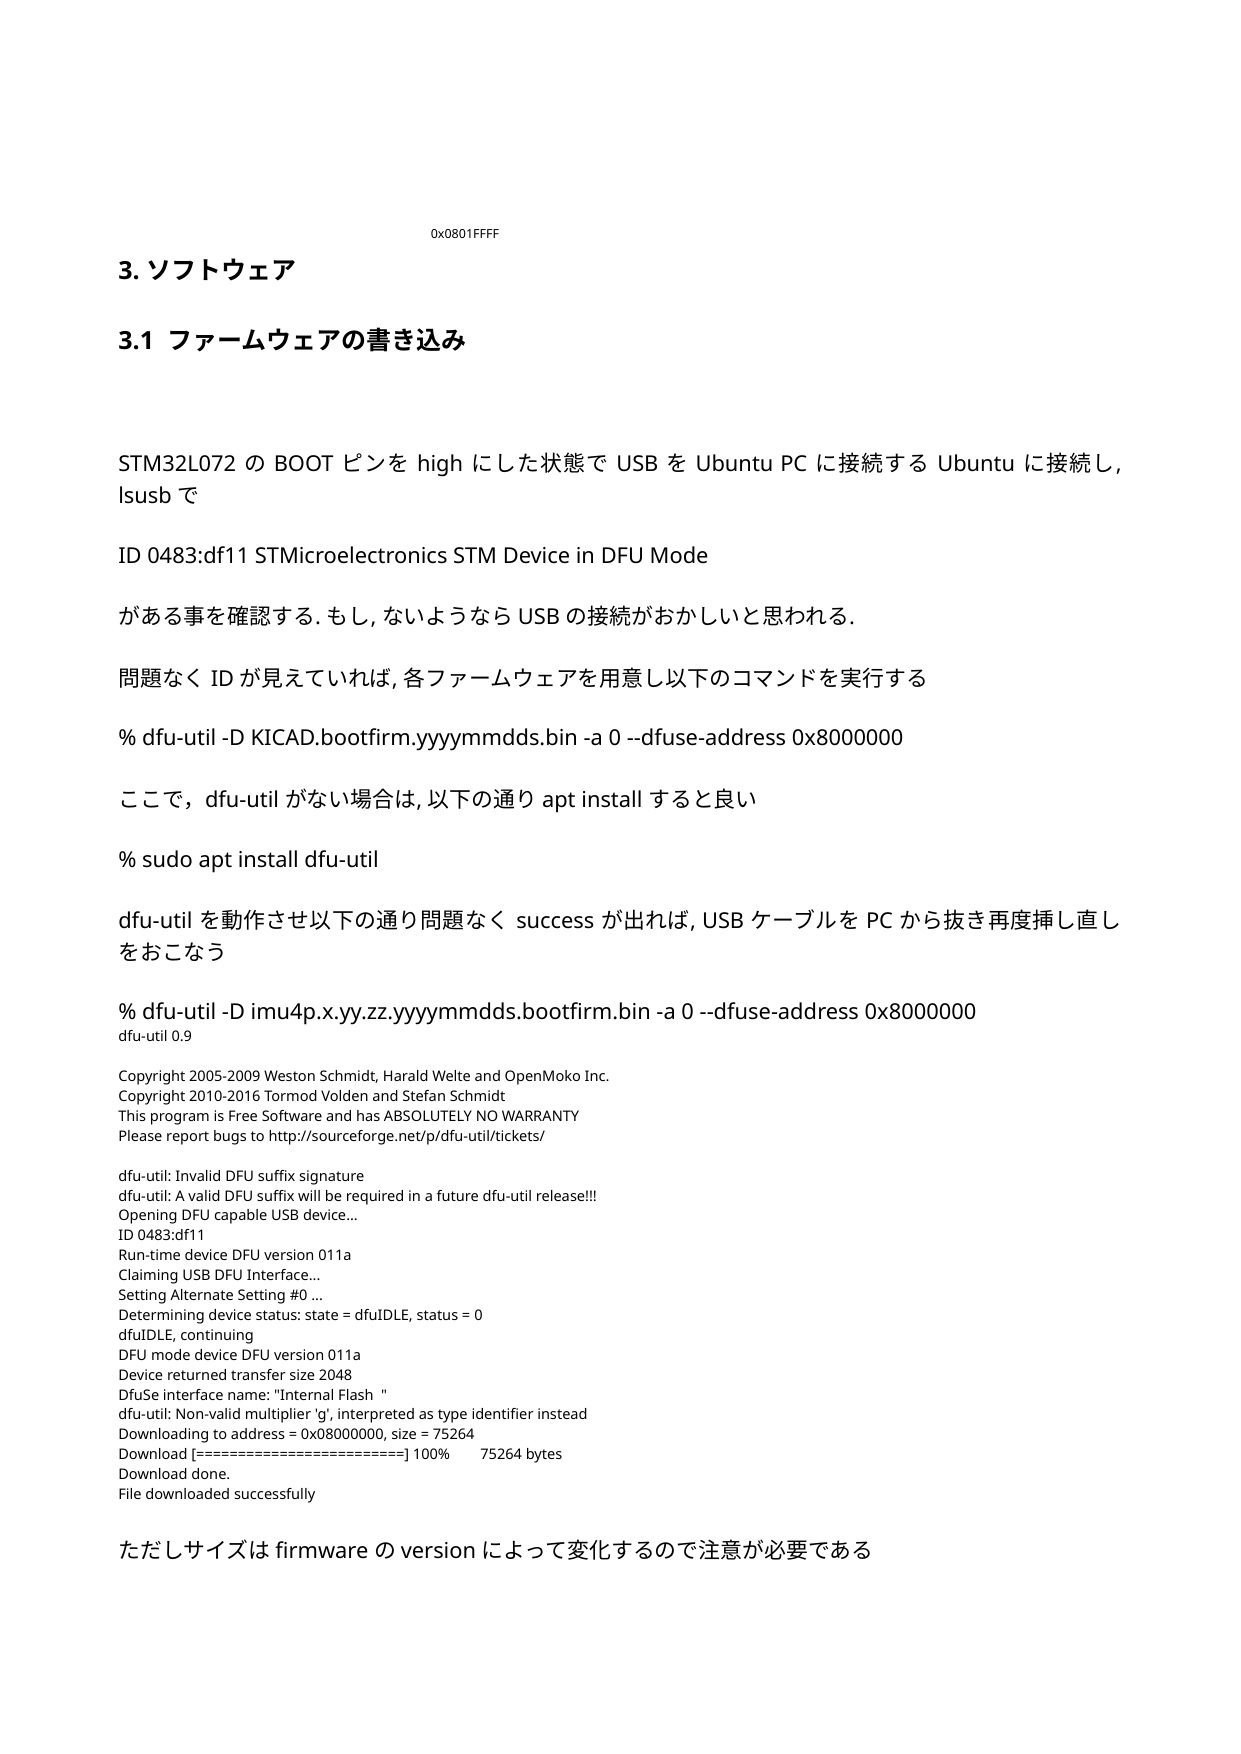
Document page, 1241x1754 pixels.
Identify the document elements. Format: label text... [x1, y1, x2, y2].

text がある事を確認する. もし, ないようなら USB の接続がおかしいと思われる. [118, 599, 1122, 631]
text 3.1 ファームウェアの書き込み [118, 321, 1122, 357]
text ただしサイズは firmware の version によって変化するので注意が必要である [118, 1533, 1122, 1565]
text Copyright 2010-2016 Tormod Volden and Stefan Schmidt [118, 1086, 1122, 1106]
text dfu-util を動作させ以下の通り問題なく success が出れば, USB ケーブルを PC から抜き再度挿し直しをおこなう [118, 903, 1122, 967]
text Run-time device DFU version 011a [118, 1245, 1122, 1265]
text 問題なく ID が見えていれば, 各ファームウェアを用意し以下のコマンドを実行する [118, 661, 1122, 693]
text DfuSe interface name: "Internal Flash " [118, 1384, 1122, 1404]
text dfu-util: A valid DFU suffix will be required in a future dfu-util release!!! [118, 1185, 1122, 1205]
text % dfu-util -D KICAD.bootfirm.yyyymmdds.bin -a 0 --dfuse-address 0x8000000 [118, 722, 1122, 752]
text STM32L072 の BOOT ピンを high にした状態で USB を Ubuntu PC に接続する Ubuntu に接続し, lsusb で [118, 446, 1122, 510]
text This program is Free Software and has ABSOLUTELY NO WARRANTY [118, 1106, 1122, 1126]
text Setting Alternate Setting #0 ... [118, 1285, 1122, 1305]
text ID 0483:df11 STMicroelectronics STM Device in DFU Mode [118, 540, 1122, 569]
text Please report bugs to http://sourceforge.net/p/dfu-util/tickets/ [118, 1126, 1122, 1146]
text Device returned transfer size 2048 [118, 1364, 1122, 1384]
text dfu-util: Non-valid multiplier 'g', interpreted as type identifier instead [118, 1404, 1122, 1424]
text ここで，dfu-util がない場合は, 以下の通り apt install すると良い [118, 782, 1122, 814]
text File downloaded successfully [118, 1484, 1122, 1504]
text ID 0483:df11 [118, 1225, 1122, 1245]
text dfu-util: Invalid DFU suffix signature [118, 1165, 1122, 1185]
text dfu-util 0.9 [118, 1026, 1122, 1046]
text Determining device status: state = dfuIDLE, status = 0 [118, 1305, 1122, 1324]
text DFU mode device DFU version 011a [118, 1344, 1122, 1364]
text Download done. [118, 1464, 1122, 1484]
text dfuIDLE, continuing [118, 1324, 1122, 1344]
text Copyright 2005-2009 Weston Schmidt, Harald Welte and OpenMoko Inc. [118, 1066, 1122, 1086]
text Opening DFU capable USB device... [118, 1205, 1122, 1225]
text % dfu-util -D imu4p.x.yy.zz.yyyymmdds.bootfirm.bin -a 0 --dfuse-address 0x8000000 [118, 996, 1122, 1026]
text Downloading to address = 0x08000000, size = 75264 [118, 1424, 1122, 1444]
text % sudo apt install dfu-util [118, 843, 1122, 873]
text Claiming USB DFU Interface... [118, 1265, 1122, 1285]
text 3. ソフトウェア [118, 250, 1122, 287]
text Download [=========================] 100% 75264 bytes [118, 1444, 1122, 1464]
